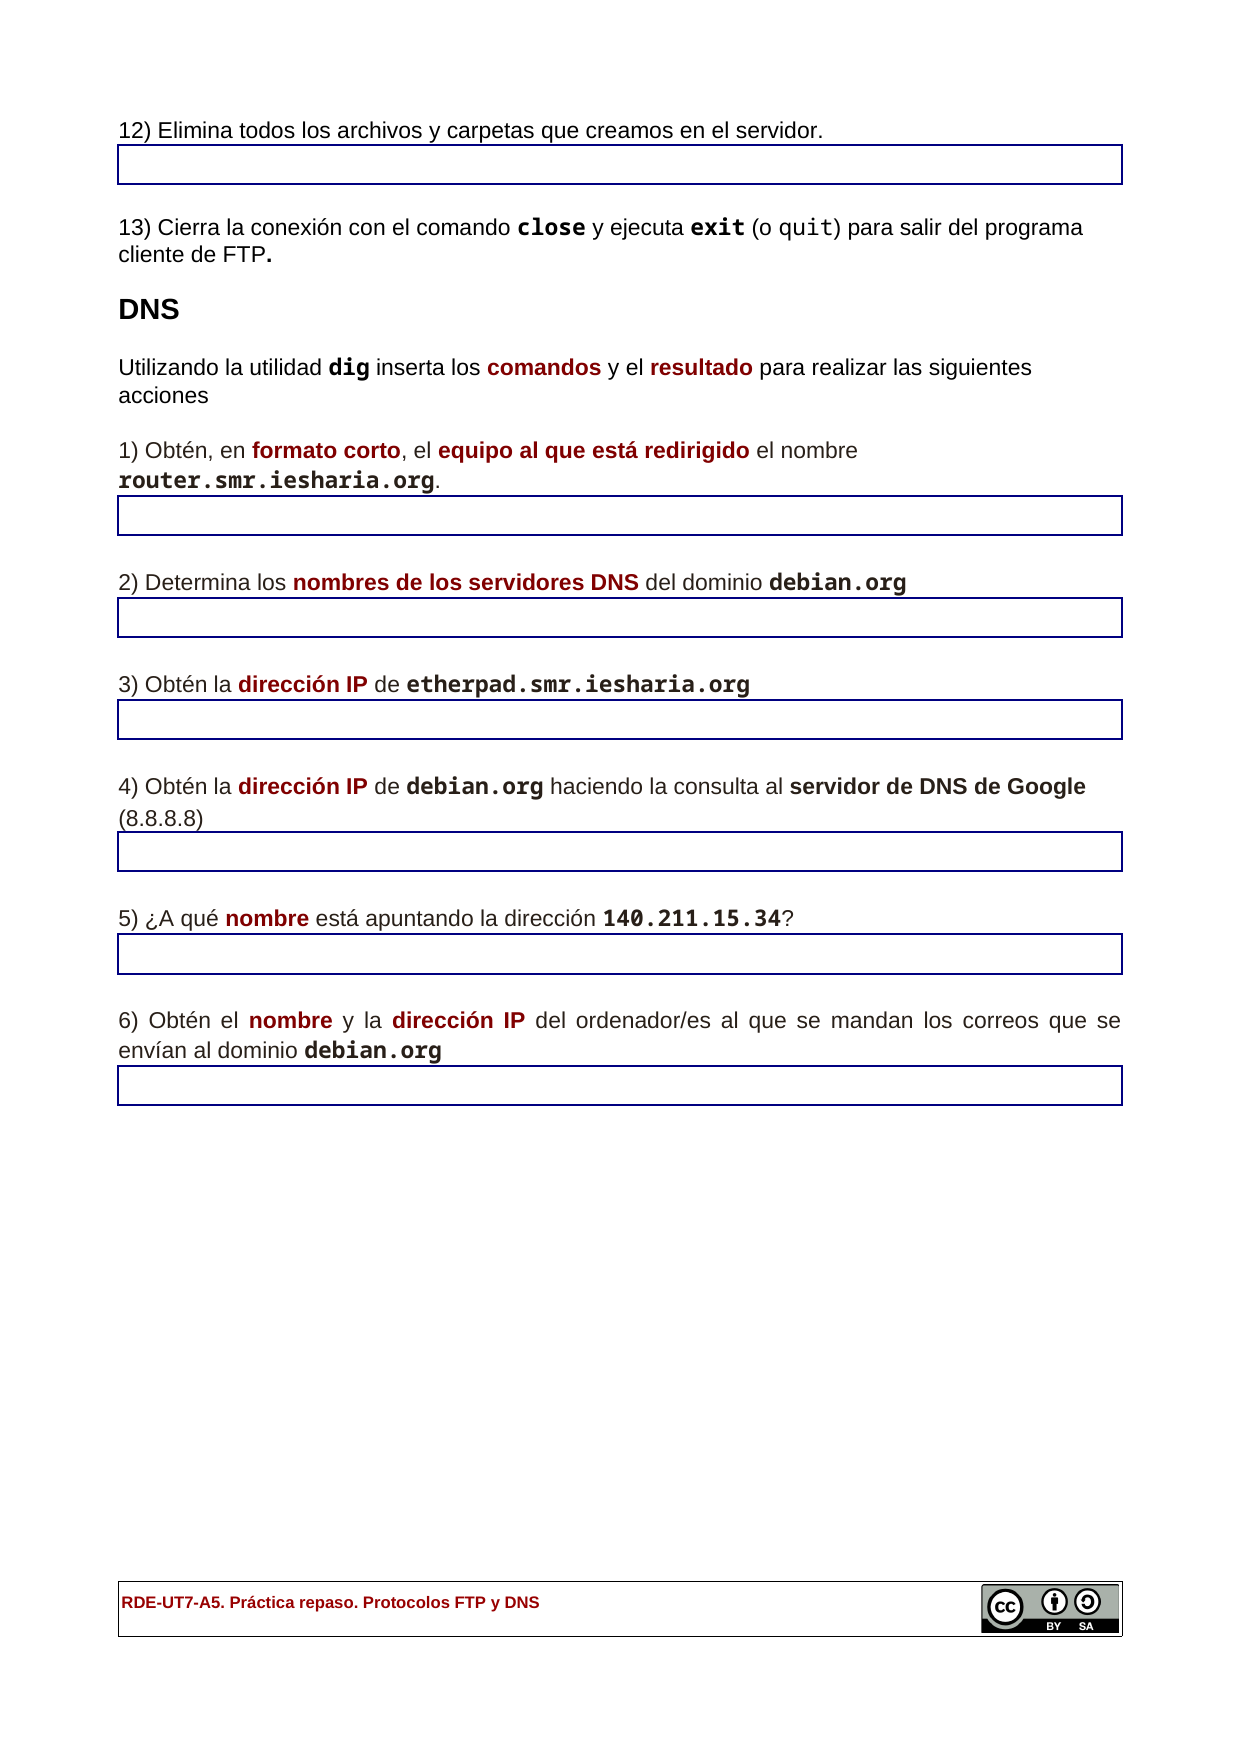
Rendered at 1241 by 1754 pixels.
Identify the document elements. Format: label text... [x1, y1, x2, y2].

text 4) Obtén la dirección IP de debian.org haciendo la consulta al servidor de DNS de Google (8.8.8.8) [118, 770, 1122, 831]
table_header [119, 497, 1121, 534]
text 2) Determina los nombres de los servidores DNS del dominio debian.org [118, 566, 1122, 597]
text 1) Obtén, en formato corto, el equipo al que está redirigido el nombre router.smr.iesharia.org. [118, 434, 1122, 495]
text 12) Elimina todos los archivos y carpetas que creamos en el servidor. [118, 118, 1122, 144]
subtitle 3) Obtén la dirección IP de etherpad.smr.iesharia.org [118, 668, 1122, 699]
table_header [119, 1067, 1121, 1104]
text DNS [118, 293, 1122, 326]
text 6) Obtén el nombre y la dirección IP del ordenador/es al que se mandan los correos que se envían al dominio debian.org [118, 1004, 1122, 1065]
picture [981, 1584, 1119, 1633]
text 13) Cierra la conexión con el comando close y ejecuta exit (o quit) para salir del programa cliente de FTP. [118, 211, 1122, 267]
table_header [119, 599, 1121, 636]
table_header [119, 701, 1121, 738]
table_header [119, 146, 1121, 183]
text Utilizando la utilidad dig inserta los comandos y el resultado para realizar las siguientes acciones [118, 351, 1122, 408]
table_header [119, 833, 1121, 870]
text 5) ¿A qué nombre está apuntando la dirección 140.211.15.34? [118, 902, 1122, 933]
table_header [119, 935, 1121, 972]
